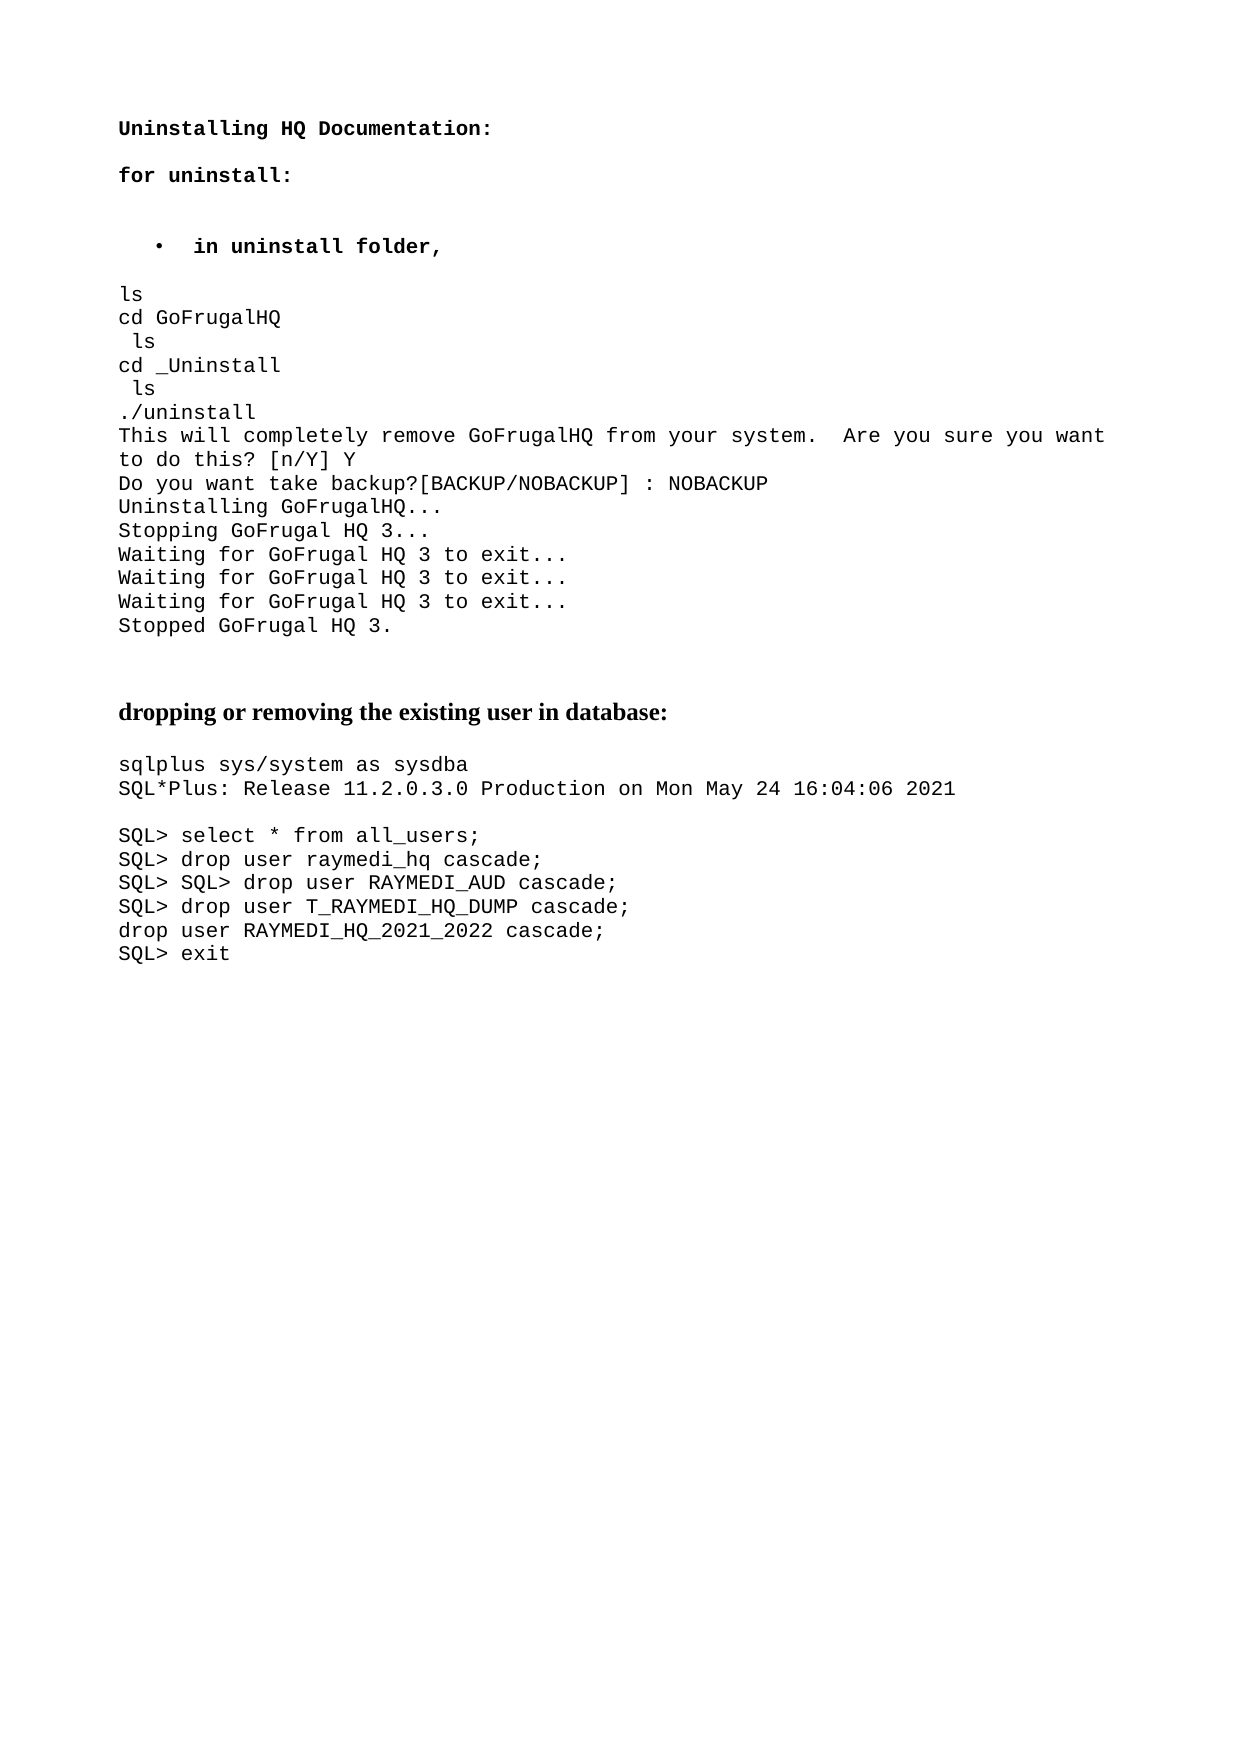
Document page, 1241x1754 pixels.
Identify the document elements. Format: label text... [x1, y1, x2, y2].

text cd _Uninstall [118, 354, 1122, 378]
text Waiting for GoFrugal HQ 3 to exit... [118, 567, 1122, 591]
text to do this? [n/Y] Y [118, 449, 1122, 473]
text This will completely remove GoFrugalHQ from your system. Are you sure you want [118, 426, 1122, 449]
text Do you want take backup?[BACKUP/NOBACKUP] : NOBACKUP [118, 473, 1122, 496]
text ./uninstall [118, 402, 1122, 426]
text Uninstalling HQ Documentation: [118, 118, 1122, 142]
text ls [118, 378, 1122, 402]
text ls [118, 331, 1122, 354]
text drop user RAYMEDI_HQ_2021_2022 cascade; [118, 919, 1122, 943]
text dropping or removing the existing user in database: [118, 697, 1122, 725]
text SQL> SQL> drop user RAYMEDI_AUD cascade; [118, 872, 1122, 896]
text SQL> exit [118, 943, 1122, 967]
text cd GoFrugalHQ [118, 307, 1122, 331]
text Stopped GoFrugal HQ 3. [118, 615, 1122, 638]
text sqlplus sys/system as sysdba [118, 754, 1122, 778]
text ls [118, 284, 1122, 307]
text for uninstall: [118, 165, 1122, 189]
text Uninstalling GoFrugalHQ... [118, 496, 1122, 520]
text SQL> drop user T_RAYMEDI_HQ_DUMP cascade; [118, 896, 1122, 919]
list in uninstall folder, [156, 236, 1122, 260]
text Stopping GoFrugal HQ 3... [118, 520, 1122, 544]
text SQL*Plus: Release 11.2.0.3.0 Production on Mon May 24 16:04:06 2021 [118, 778, 1122, 801]
text SQL> drop user raymedi_hq cascade; [118, 849, 1122, 872]
text Waiting for GoFrugal HQ 3 to exit... [118, 544, 1122, 567]
text SQL> select * from all_users; [118, 825, 1122, 849]
text Waiting for GoFrugal HQ 3 to exit... [118, 591, 1122, 615]
